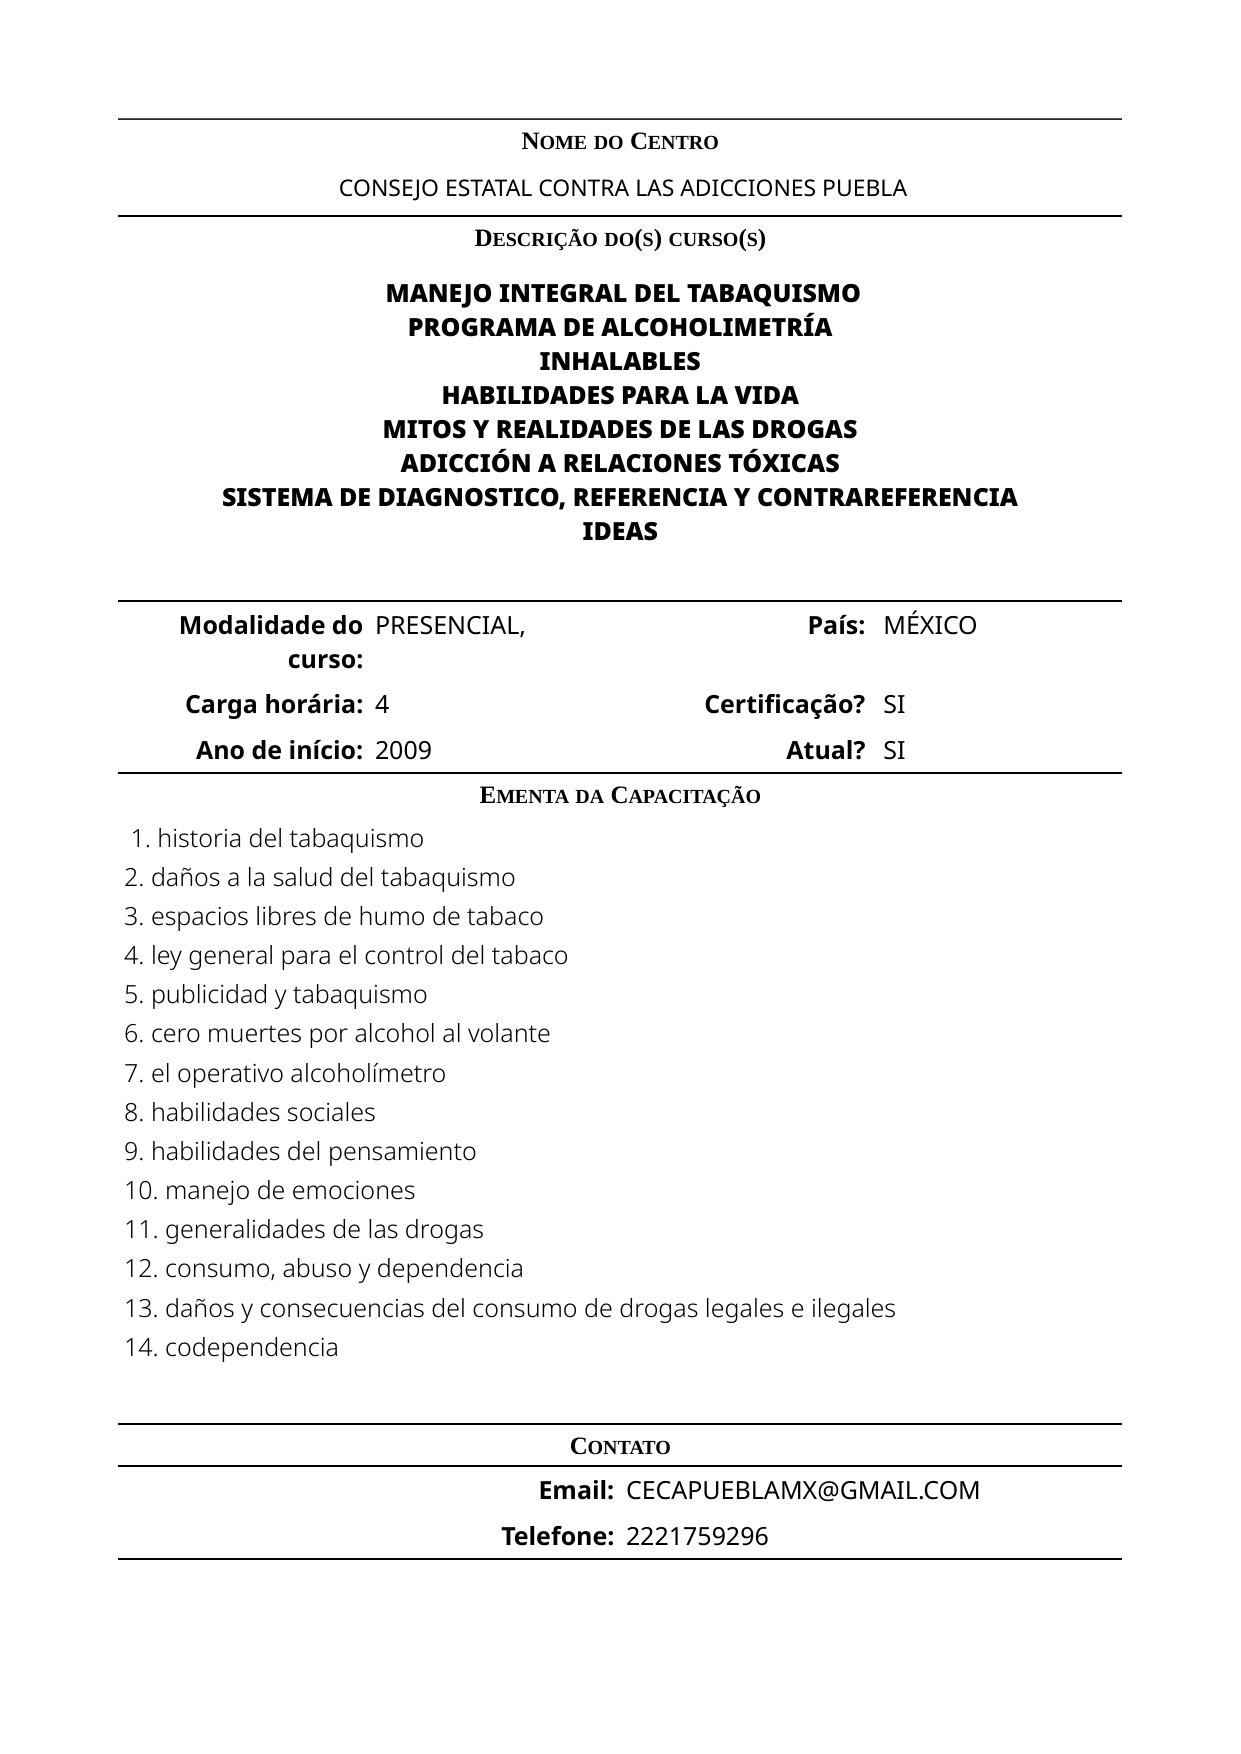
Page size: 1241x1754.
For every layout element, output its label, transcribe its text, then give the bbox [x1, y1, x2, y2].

table_cell 2221759296 [620, 1513, 1122, 1558]
table_cell Email: [118, 1467, 620, 1513]
table_cell Contato [118, 1425, 1122, 1465]
table_cell Atual? [620, 727, 871, 772]
table_cell SI [871, 727, 1122, 772]
table_cell Telefone: [118, 1513, 620, 1558]
table_cell Carga horária: [118, 681, 369, 727]
table_cell Certificação? [620, 681, 871, 727]
table_cell Ementa da Capacitação [118, 774, 1122, 814]
table_cell 4 [369, 681, 620, 727]
table_cell PRESENCIAL, [369, 602, 620, 681]
table_header Nome do Centro [118, 121, 1122, 160]
table_cell CONSEJO ESTATAL CONTRA LAS ADICCIONES PUEBLA [118, 160, 1122, 215]
table_cell CECAPUEBLAMX@GMAIL.COM [620, 1467, 1122, 1513]
table_cell Descrição do(s) curso(s) [118, 217, 1122, 257]
table_cell País: [620, 602, 871, 681]
table_cell MÉXICO [871, 602, 1122, 681]
table_cell SI [871, 681, 1122, 727]
table_cell MANEJO INTEGRAL DEL TABAQUISMO PROGRAMA DE ALCOHOLIMETRÍA INHALABLES HABILIDADES PARA LA VIDA MITOS Y REALIDADES DE LAS DROGAS ADICCIÓN A RELACIONES TÓXICAS SISTEMA DE DIAGNOSTICO, REFERENCIA Y CONTRAREFERENCIA IDEAS [118, 258, 1122, 599]
table_cell Modalidade do curso: [118, 602, 369, 681]
table_cell 2009 [369, 727, 620, 772]
table_cell 1. HISTORIA DEL TABAQUISMO 2. DAÑOS A LA SALUD DEL TABAQUISMO 3. ESPACIOS LIBRES DE HUMO DE TABACO 4. LEY GENERAL PARA EL CONTROL DEL TABACO 5. PUBLICIDAD Y TABAQUISMO 6. CERO MUERTES POR ALCOHOL AL VOLANTE 7. EL OPERATIVO ALCOHOLÍMETRO 8. HABILIDADES SOCIALES 9. HABILIDADES DEL PENSAMIENTO 10. MANEJO DE EMOCIONES 11. GENERALIDADES DE LAS DROGAS 12. CONSUMO, ABUSO Y DEPENDENCIA 13. DAÑOS Y CONSECUENCIAS DEL CONSUMO DE DROGAS LEGALES E ILEGALES 14. CODEPENDENCIA [118, 815, 1122, 1423]
table_cell Ano de início: [118, 727, 369, 772]
